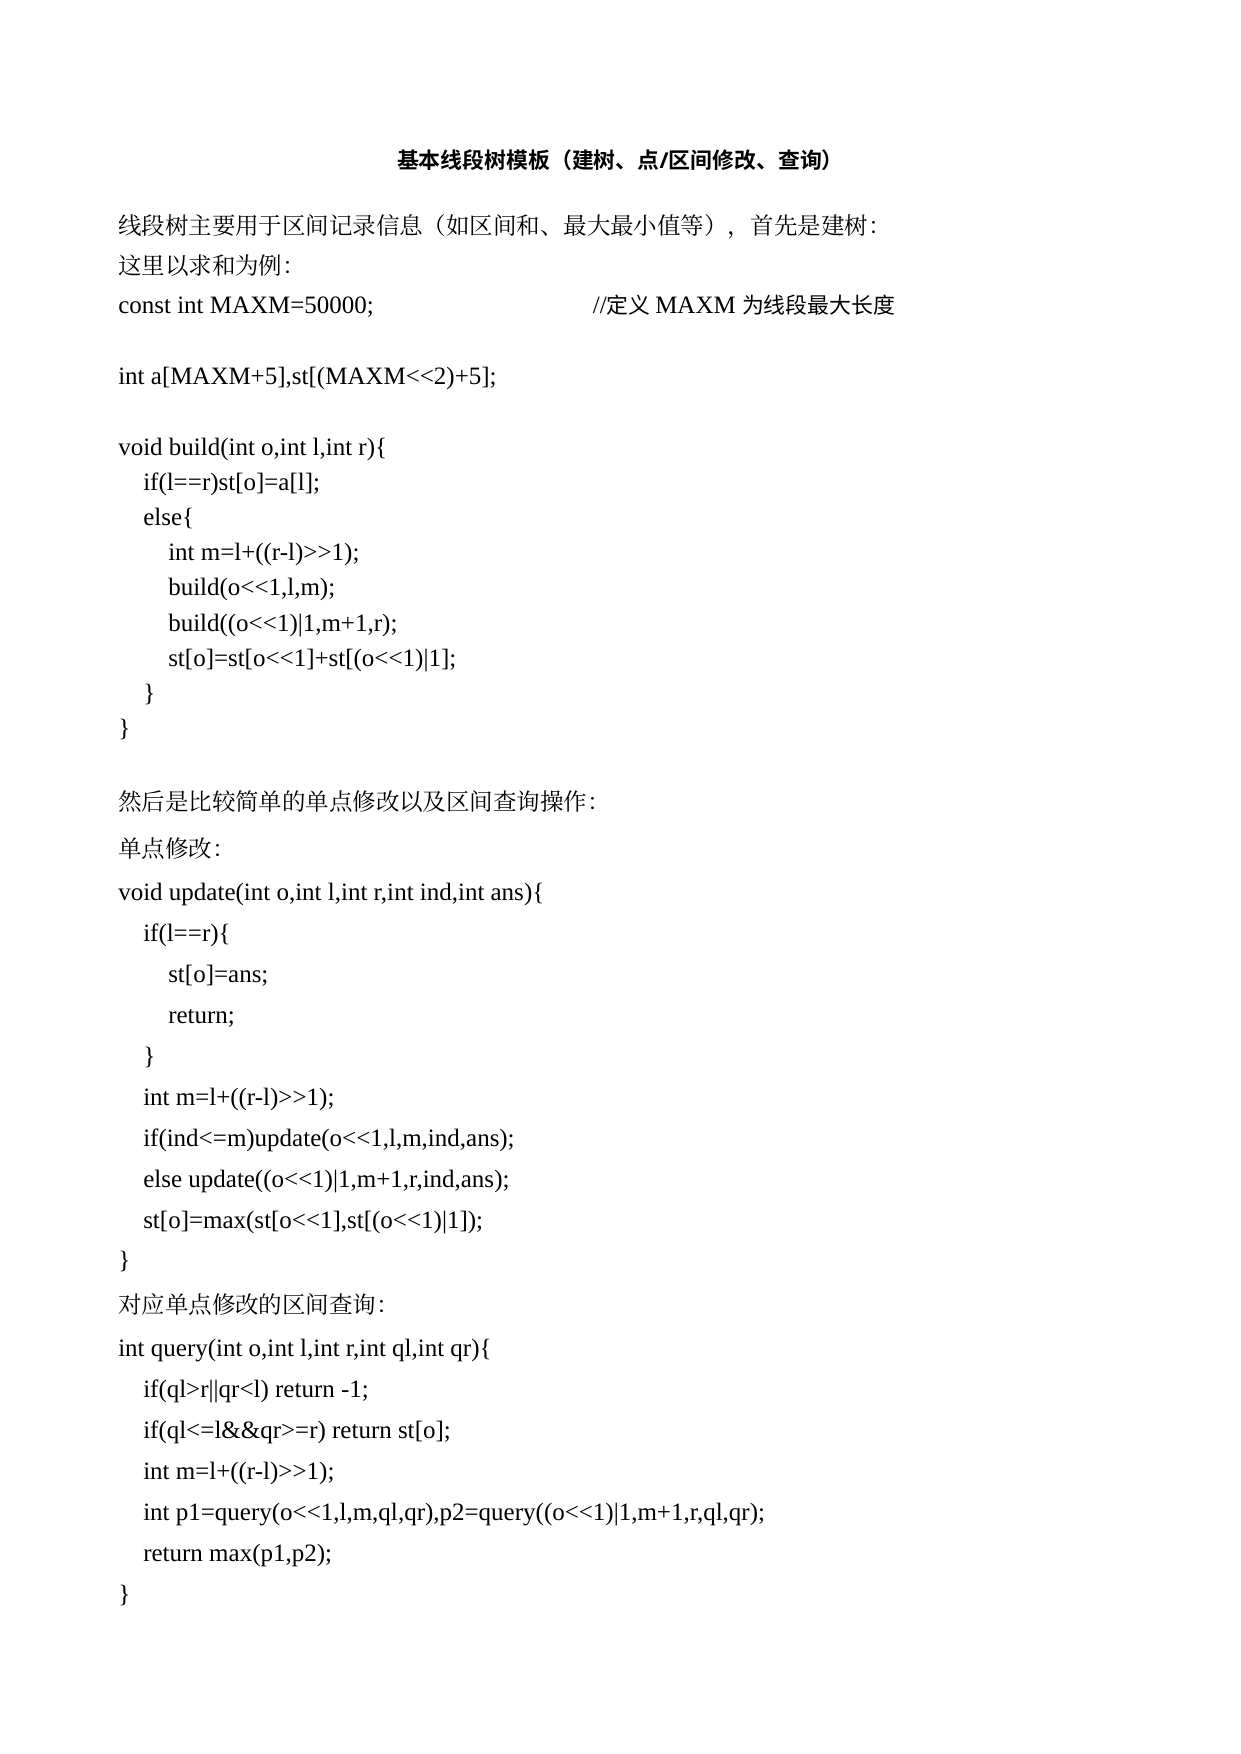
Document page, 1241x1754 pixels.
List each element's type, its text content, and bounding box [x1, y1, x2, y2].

text return max(p1,p2); [118, 1538, 1122, 1567]
text 这里以求和为例： [118, 248, 1106, 281]
text } [118, 678, 1122, 707]
text else{ [118, 502, 1122, 531]
text int m=l+((r-l)>>1); [118, 537, 1122, 566]
text } [118, 1041, 1122, 1070]
text } [118, 1579, 1122, 1608]
text 对应单点修改的区间查询： [118, 1287, 1122, 1320]
text } [118, 1246, 1122, 1274]
text int m=l+((r-l)>>1); [118, 1456, 1122, 1485]
text 线段树主要用于区间记录信息（如区间和、最大最小值等），首先是建树： [118, 208, 1106, 241]
text int query(int o,int l,int r,int ql,int qr){ [118, 1333, 1122, 1362]
text if(l==r)st[o]=a[l]; [118, 467, 1122, 496]
text st[o]=max(st[o<<1],st[(o<<1)|1]); [118, 1205, 1122, 1233]
text else update((o<<1)|1,m+1,r,ind,ans); [118, 1164, 1122, 1192]
text if(ql>r||qr<l) return -1; [118, 1374, 1122, 1403]
text if(l==r){ [118, 918, 1122, 947]
text } [118, 713, 1122, 742]
text if(ql<=l&&qr>=r) return st[o]; [118, 1415, 1122, 1444]
text void update(int o,int l,int r,int ind,int ans){ [118, 877, 1122, 906]
text int a[MAXM+5],st[(MAXM<<2)+5]; [118, 361, 1122, 390]
text int p1=query(o<<1,l,m,ql,qr),p2=query((o<<1)|1,m+1,r,ql,qr); [118, 1497, 1122, 1526]
text build((o<<1)|1,m+1,r); [118, 608, 1122, 636]
text void build(int o,int l,int r){ [118, 432, 1122, 460]
text if(ind<=m)update(o<<1,l,m,ind,ans); [118, 1123, 1122, 1152]
text st[o]=st[o<<1]+st[(o<<1)|1]; [118, 643, 1122, 672]
text 单点修改： [118, 830, 1122, 864]
text const int MAXM=50000; //定义 MAXM 为线段最大长度 [118, 288, 1122, 319]
text 然后是比较简单的单点修改以及区间查询操作： [118, 784, 1122, 817]
text build(o<<1,l,m); [118, 572, 1122, 601]
text return; [118, 1000, 1122, 1029]
text int m=l+((r-l)>>1); [118, 1082, 1122, 1111]
text st[o]=ans; [118, 959, 1122, 988]
